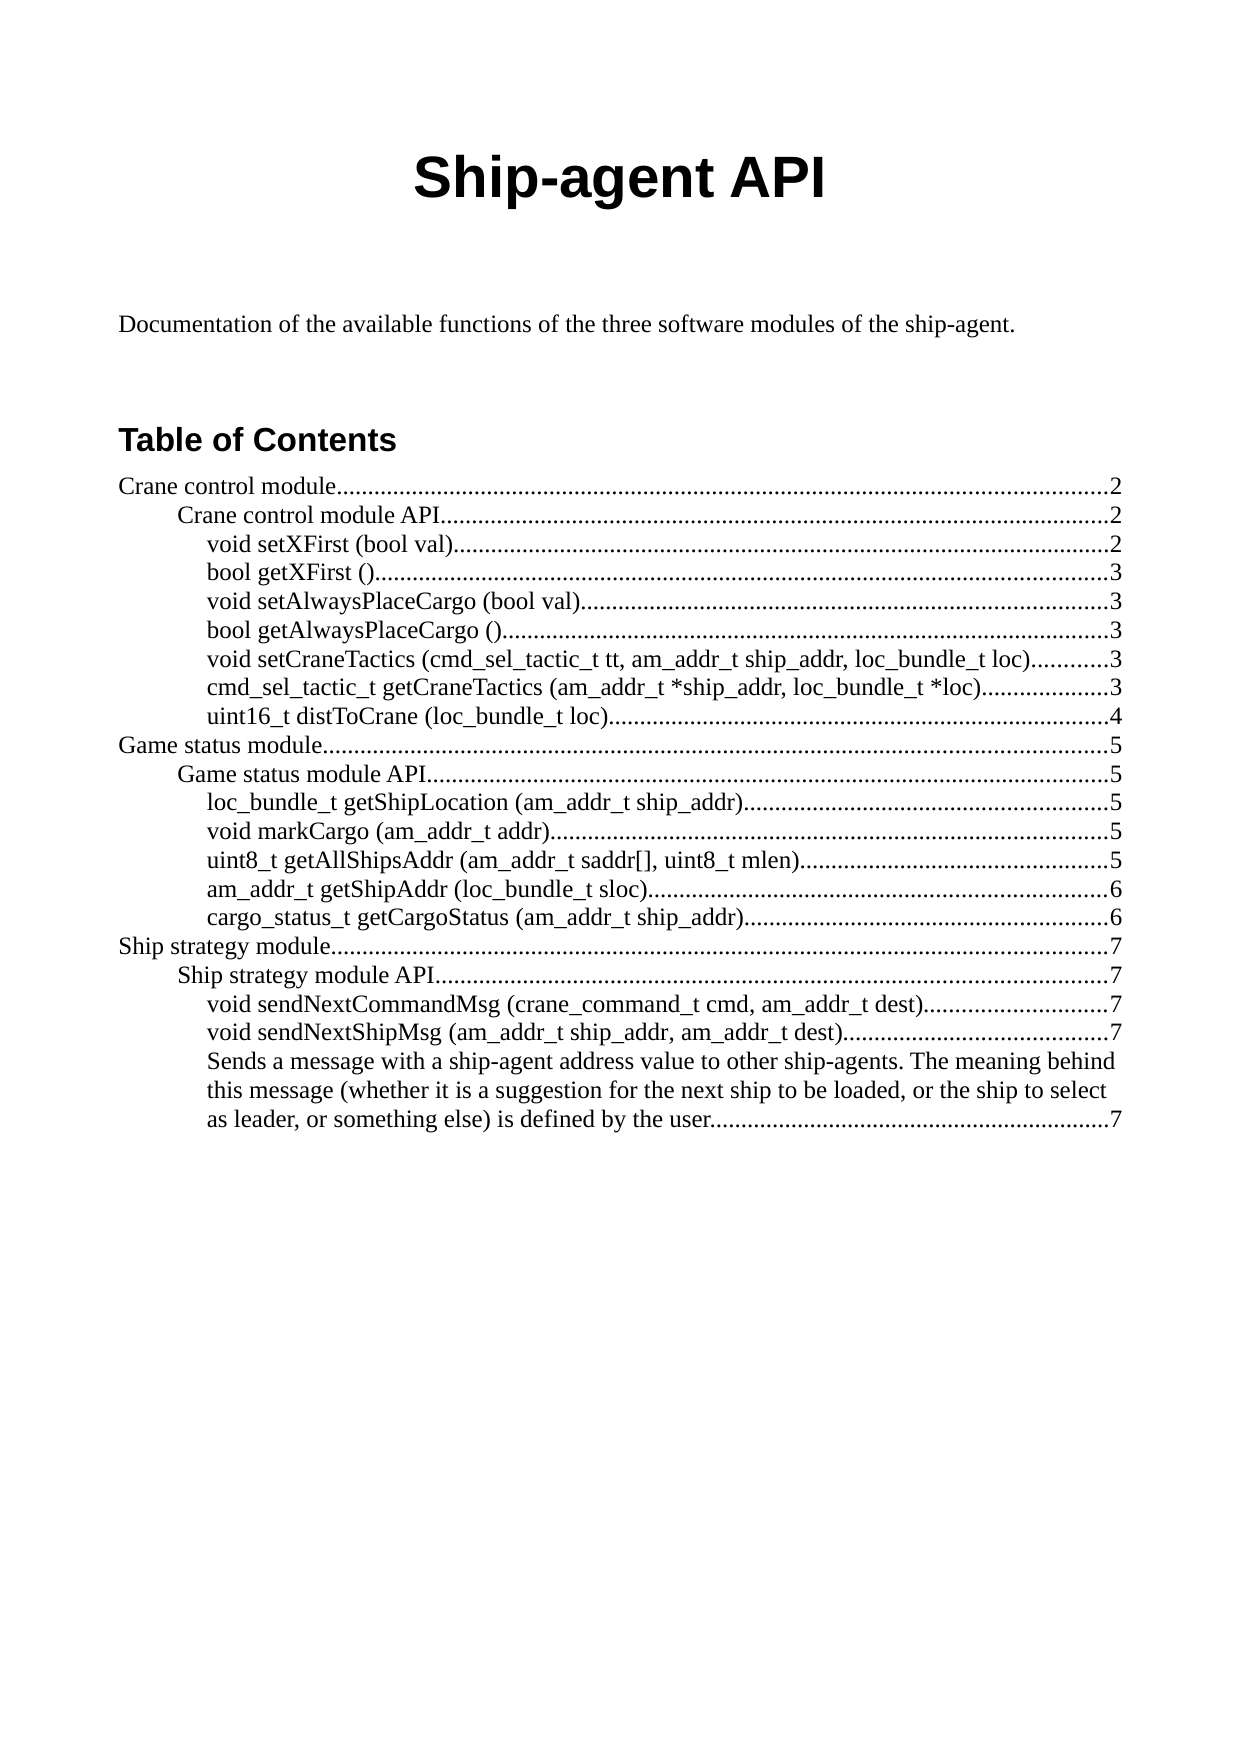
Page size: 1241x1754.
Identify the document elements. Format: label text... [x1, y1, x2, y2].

text uint8_t getAllShipsAddr (am_addr_t saddr[], uint8_t mlen) 5 [207, 845, 1122, 874]
text void sendNextShipMsg (am_addr_t ship_addr, am_addr_t dest) 7 [207, 1017, 1122, 1046]
subtitle Table of Contents [118, 420, 1122, 459]
text void sendNextCommandMsg (crane_command_t cmd, am_addr_t dest) 7 [207, 989, 1122, 1017]
text Ship strategy module API 7 [177, 960, 1122, 989]
text am_addr_t getShipAddr (loc_bundle_t sloc) 6 [207, 874, 1122, 902]
text Crane control module API 2 [177, 500, 1122, 529]
title Ship-agent API [118, 143, 1122, 210]
text Documentation of the available functions of the three software modules of the ship-agent. [118, 309, 1122, 338]
text bool getXFirst () 3 [207, 557, 1122, 586]
text void setXFirst (bool val) 2 [207, 529, 1122, 557]
text loc_bundle_t getShipLocation (am_addr_t ship_addr) 5 [207, 787, 1122, 816]
text void setAlwaysPlaceCargo (bool val) 3 [207, 586, 1122, 615]
text cmd_sel_tactic_t getCraneTactics (am_addr_t *ship_addr, loc_bundle_t *loc) 3 [207, 672, 1122, 701]
text Game status module API 5 [177, 759, 1122, 787]
text Game status module 5 [118, 730, 1122, 759]
text void setCraneTactics (cmd_sel_tactic_t tt, am_addr_t ship_addr, loc_bundle_t loc) 3 [207, 644, 1122, 672]
text Ship strategy module 7 [118, 931, 1122, 960]
text cargo_status_t getCargoStatus (am_addr_t ship_addr) 6 [207, 902, 1122, 931]
text bool getAlwaysPlaceCargo () 3 [207, 615, 1122, 644]
text uint16_t distToCrane (loc_bundle_t loc) 4 [207, 701, 1122, 730]
text Crane control module 2 [118, 471, 1122, 500]
text void markCargo (am_addr_t addr) 5 [207, 816, 1122, 845]
text Sends a message with a ship-agent address value to other ship-agents. The meaning behind this message (whether it is a suggestion for the next ship to be loaded, or the ship to select as leader, or something else) is defined by the user. 7 [207, 1046, 1122, 1132]
